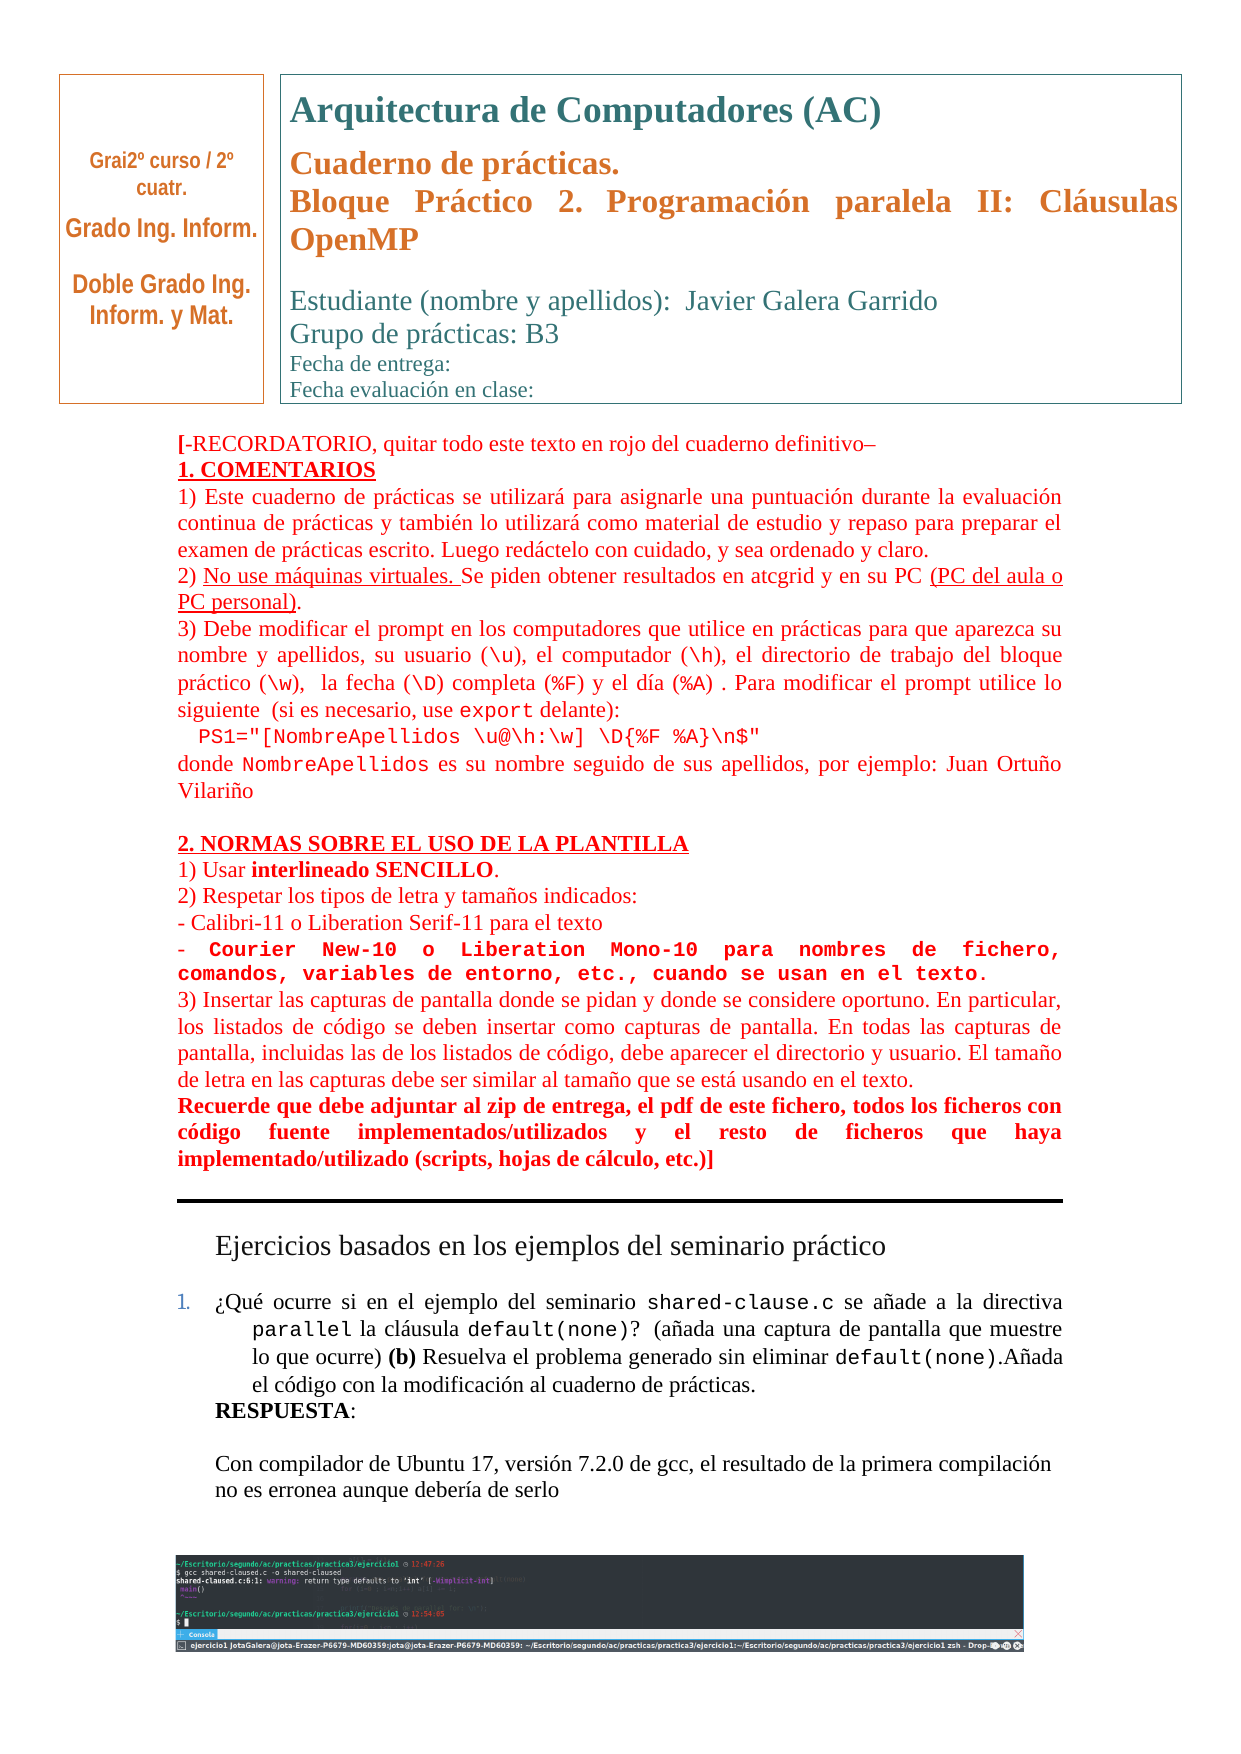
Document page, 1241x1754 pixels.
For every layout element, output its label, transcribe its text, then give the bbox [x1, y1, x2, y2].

text RESPUESTA: [215, 1397, 1063, 1423]
text 3) Debe modificar el prompt en los computadores que utilice en prácticas para que aparezca su nombre y apellidos, su usuario (\u), el computador (\h), el directorio de trabajo del bloque práctico (\w), la fecha (\D) completa (%F) y el día (%A) . Para modificar el prompt utilice lo siguiente (si es necesario, use export delante): [177, 615, 1063, 724]
text 1. COMENTARIOS [177, 457, 1063, 483]
text 1) Este cuaderno de prácticas se utilizará para asignarle una puntuación durante la evaluación continua de prácticas y también lo utilizará como material de estudio y repaso para preparar el examen de prácticas escrito. Luego redáctelo con cuidado, y sea ordenado y claro. [177, 483, 1063, 562]
text - Courier New-10 o Liberation Mono-10 para nombres de fichero, comandos, variables de entorno, etc., cuando se usan en el texto. [177, 935, 1063, 987]
text donde NombreApellidos es su nombre seguido de sus apellidos, por ejemplo: Juan Ortuño Vilariño [177, 749, 1063, 803]
text 3) Insertar las capturas de pantalla donde se pidan y donde se considere oportuno. En particular, los listados de código se deben insertar como capturas de pantalla. En todas las capturas de pantalla, incluidas las de los listados de código, debe aparecer el directorio y usuario. El tamaño de letra en las capturas debe ser similar al tamaño que se está usando en el texto. [177, 987, 1063, 1092]
text 1) Usar interlineado SENCILLO. [177, 856, 1063, 883]
text [-RECORDATORIO, quitar todo este texto en rojo del cuaderno definitivo– [177, 430, 1063, 457]
text - Calibri-11 o Liberation Serif-11 para el texto [177, 909, 1063, 935]
list ¿Qué ocurre si en el ejemplo del seminario shared-clause.c se añade a la directiva parallel la cláusula default(none)? (añada una captura de pantalla que muestre lo que ocurre) (b) Resuelva el problema generado sin eliminar default(none).Añada el código con la modificación al cuaderno de prácticas. [177, 1288, 1063, 1397]
text no es erronea aunque debería de serlo [215, 1476, 1063, 1502]
text Con compilador de Ubuntu 17, versión 7.2.0 de gcc, el resultado de la primera compilación [215, 1450, 1063, 1476]
text 2. NORMAS SOBRE EL USO DE LA PLANTILLA [177, 830, 1063, 856]
table_header Grai2º curso / 2º cuatr. Grado Ing. Inform. Doble Grado Ing. Inform. y Mat. [60, 75, 263, 403]
text 2) Respetar los tipos de letra y tamaños indicados: [177, 883, 1063, 909]
text 2) No use máquinas virtuales. Se piden obtener resultados en atcgrid y en su PC (PC del aula o PC personal). [177, 562, 1063, 615]
text PS1="[NombreApellidos \u@\h:\w] \D{%F %A}\n$" [177, 724, 1063, 749]
text Recuerde que debe adjuntar al zip de entrega, el pdf de este fichero, todos los ficheros con código fuente implementados/utilizados y el resto de ficheros que haya implementado/utilizado (scripts, hojas de cálculo, etc.)] [177, 1092, 1063, 1171]
table_header [264, 74, 280, 403]
picture [175, 1555, 1024, 1652]
table_header Arquitectura de Computadores (AC) Cuaderno de prácticas. Bloque Práctico 2. Programación paralela II: Cláusulas OpenMP Estudiante (nombre y apellidos): Javier Galera Garrido Grupo de prácticas: B3 Fecha de entrega: Fecha evaluación en clase: [281, 75, 1181, 403]
subtitle Ejercicios basados en los ejemplos del seminario práctico [177, 1228, 1063, 1261]
